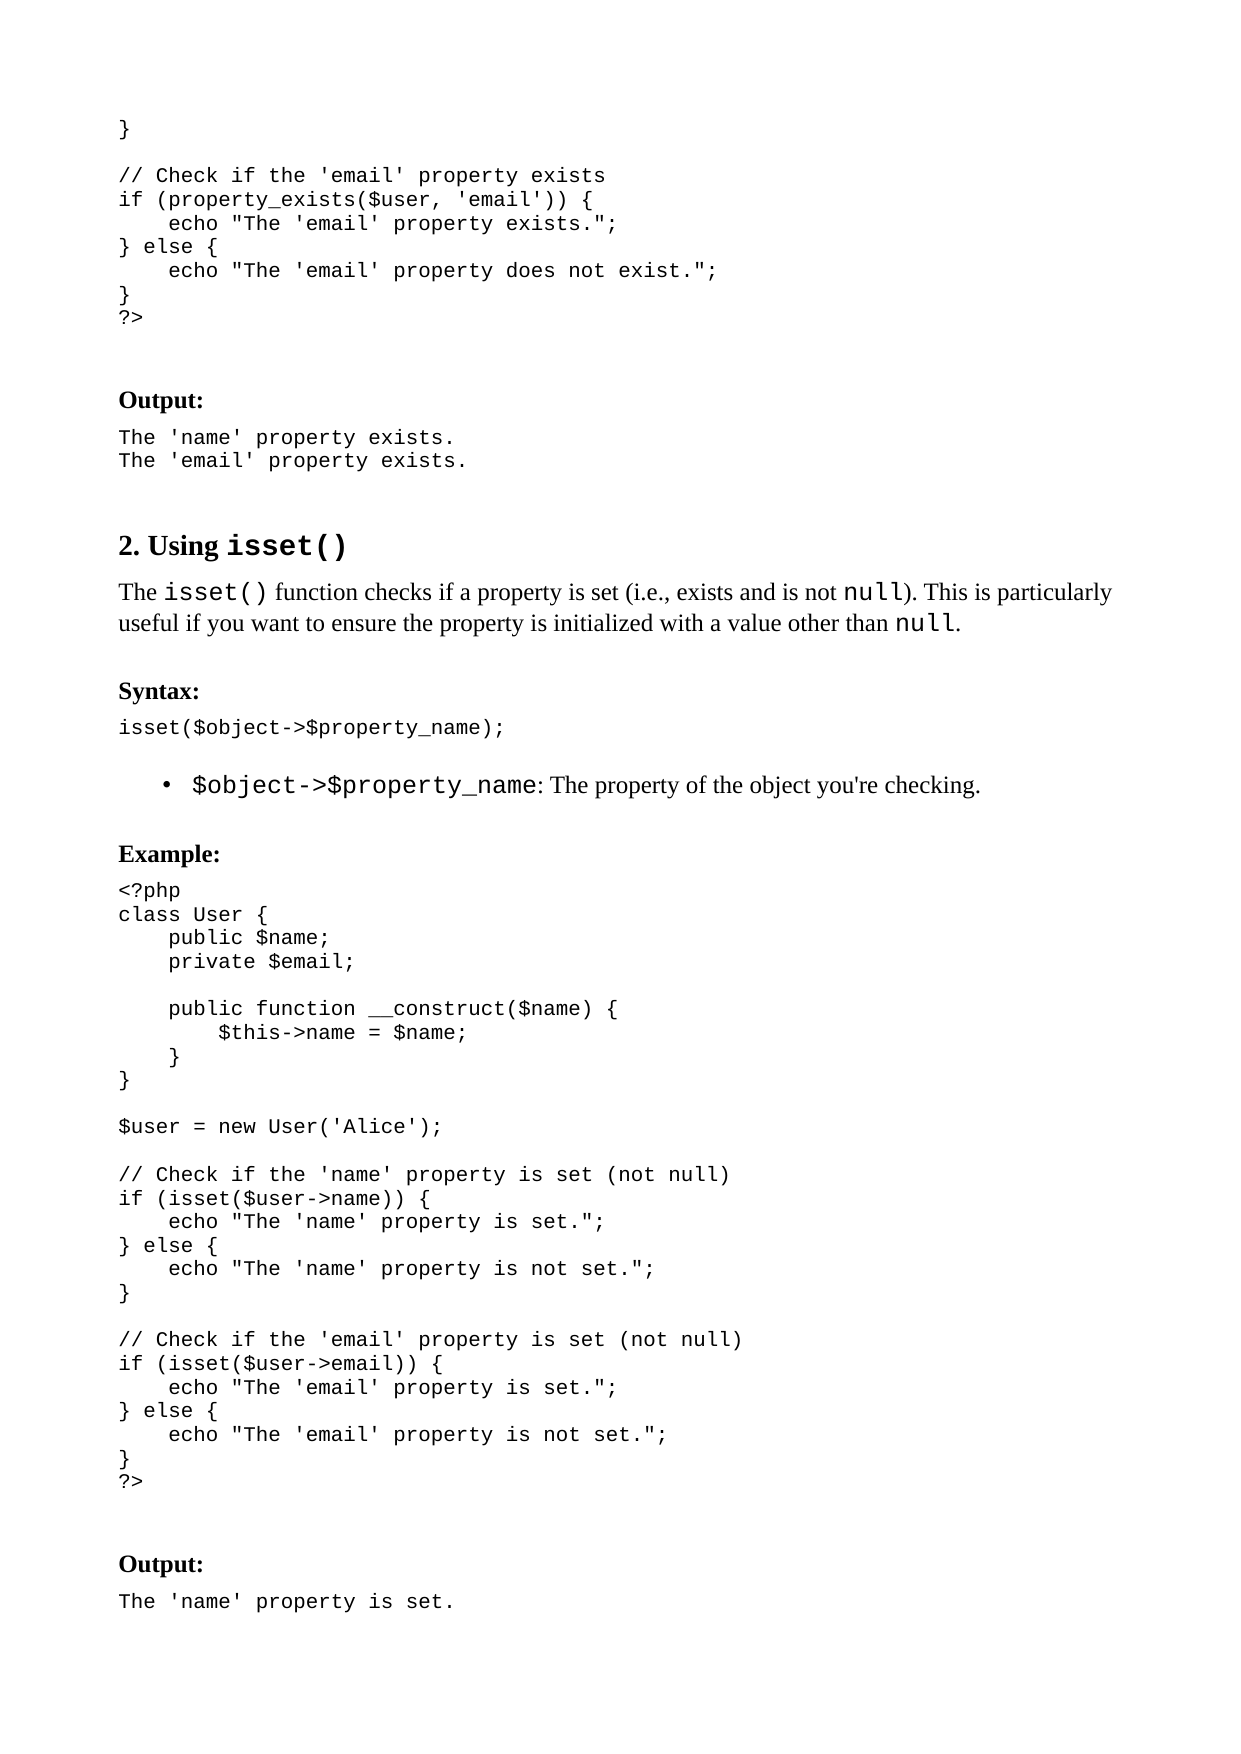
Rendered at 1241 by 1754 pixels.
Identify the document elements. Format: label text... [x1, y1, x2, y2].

text $user = new User('Alice'); [118, 1117, 1122, 1140]
text The isset() function checks if a property is set (i.e., exists and is not null). This is particularly useful if you want to ensure the property is initialized with a value other than null. [118, 577, 1122, 639]
text The 'name' property is set. [118, 1591, 1122, 1614]
text // Check if the 'email' property exists [118, 165, 1122, 189]
subtitle Output: [118, 1549, 1122, 1578]
text isset($object->$property_name); [118, 717, 1122, 741]
text } [118, 1282, 1122, 1306]
text if (isset($user->name)) { [118, 1187, 1122, 1211]
text echo "The 'email' property is not set."; [118, 1424, 1122, 1448]
text echo "The 'name' property is set."; [118, 1211, 1122, 1235]
text if (property_exists($user, 'email')) { [118, 189, 1122, 213]
text } [118, 1448, 1122, 1471]
text $this->name = $name; [118, 1022, 1122, 1046]
text } [118, 118, 1122, 142]
text ?> [118, 307, 1122, 331]
text private $email; [118, 951, 1122, 975]
text } else { [118, 236, 1122, 260]
subtitle Output: [118, 385, 1122, 414]
text // Check if the 'name' property is set (not null) [118, 1164, 1122, 1187]
subtitle 2. Using isset() [118, 528, 1122, 564]
text class User { [118, 904, 1122, 927]
text echo "The 'name' property is not set."; [118, 1258, 1122, 1282]
text if (isset($user->email)) { [118, 1353, 1122, 1377]
text // Check if the 'email' property is set (not null) [118, 1329, 1122, 1353]
text } else { [118, 1400, 1122, 1424]
text } else { [118, 1235, 1122, 1258]
text echo "The 'email' property exists."; [118, 213, 1122, 236]
text echo "The 'email' property is set."; [118, 1377, 1122, 1400]
text } [118, 1069, 1122, 1093]
text ?> [118, 1471, 1122, 1495]
subtitle Example: [118, 839, 1122, 868]
text echo "The 'email' property does not exist."; [118, 260, 1122, 284]
list $object->$property_name: The property of the object you're checking. [162, 771, 1122, 801]
text } [118, 1046, 1122, 1069]
text public function __construct($name) { [118, 998, 1122, 1022]
text <?php [118, 880, 1122, 904]
text The 'name' property exists. [118, 427, 1122, 450]
subtitle Syntax: [118, 676, 1122, 705]
text public $name; [118, 927, 1122, 951]
text } [118, 284, 1122, 307]
text The 'email' property exists. [118, 450, 1122, 474]
